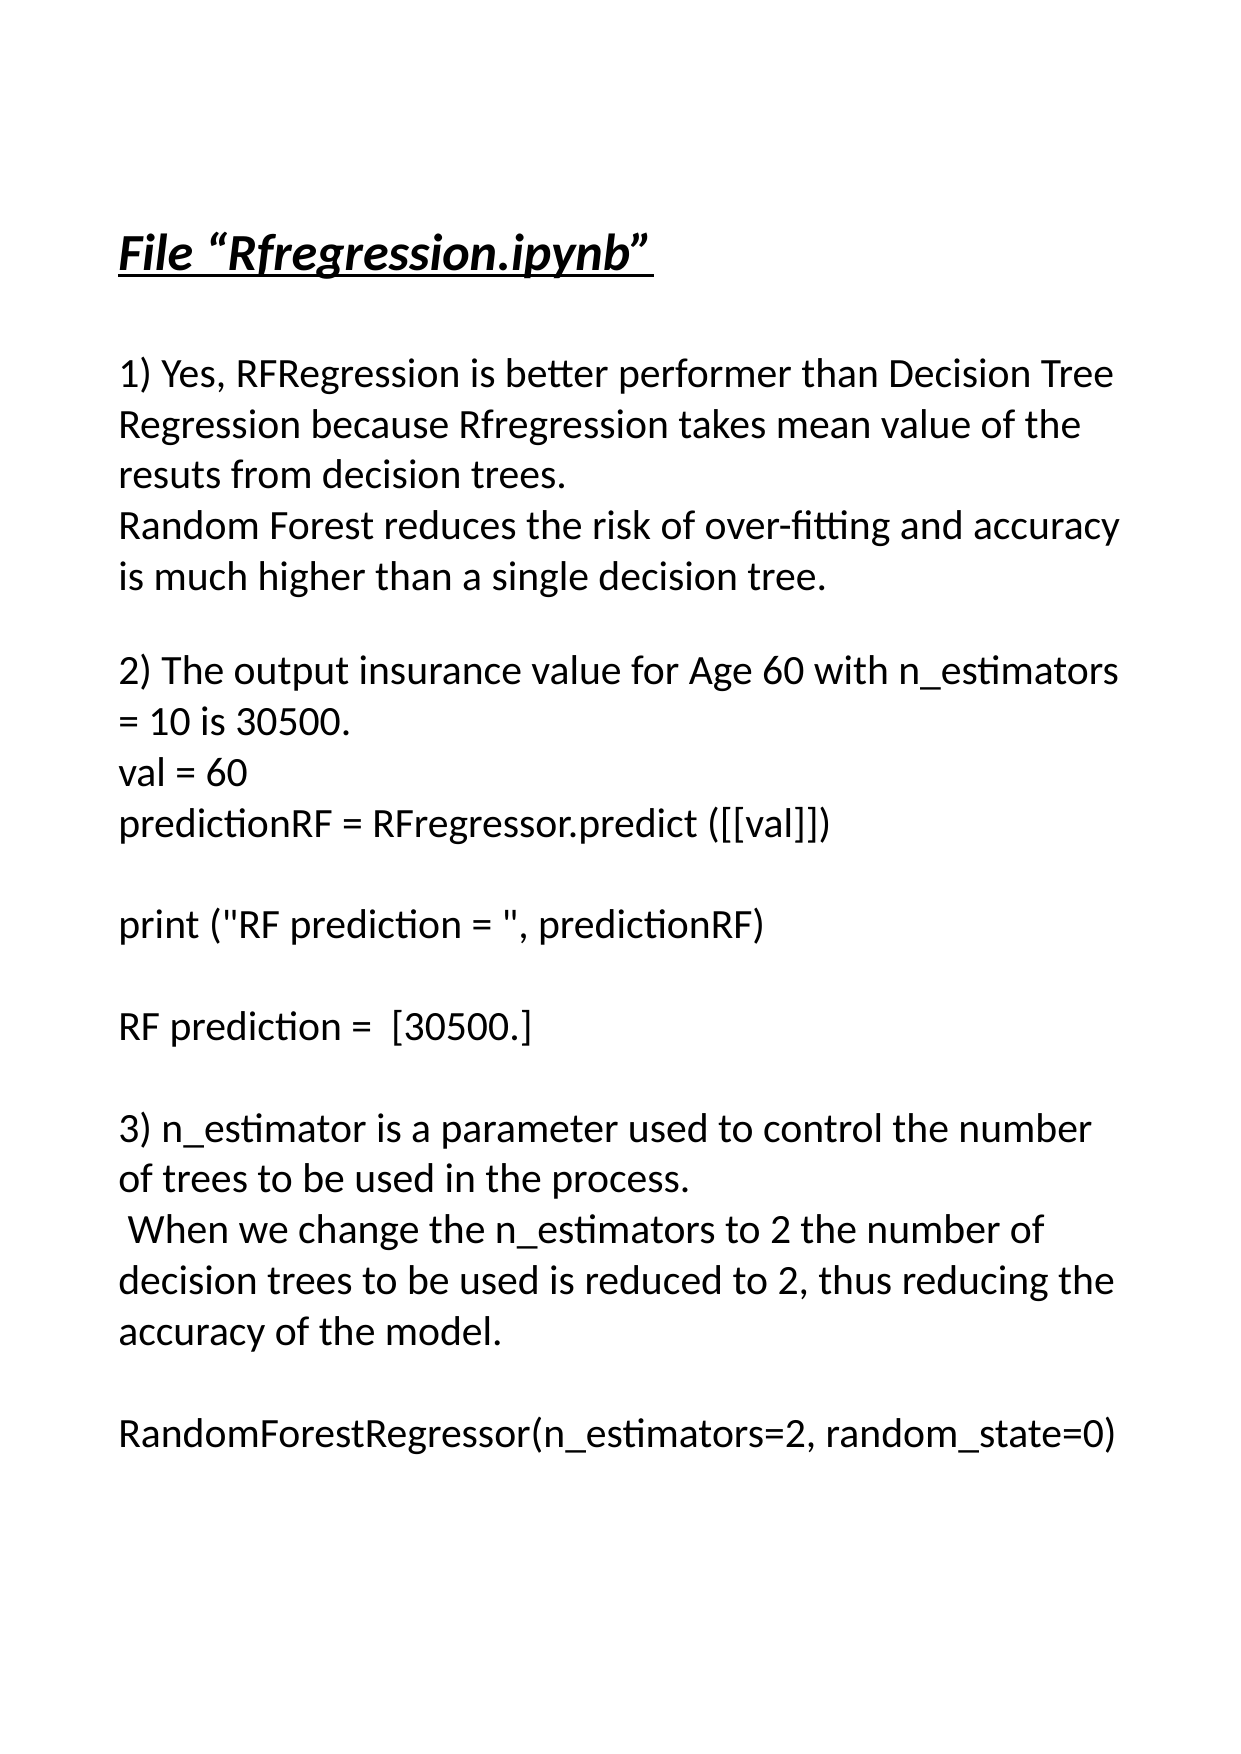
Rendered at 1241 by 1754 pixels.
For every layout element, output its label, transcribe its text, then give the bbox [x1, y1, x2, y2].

text print ("RF prediction = ", predictionRF) [118, 898, 1122, 949]
text predictionRF = RFregressor.predict ([[val]]) [118, 797, 1122, 847]
text val = 60 [118, 746, 1122, 797]
text 3) n_estimator is a parameter used to control the number of trees to be used in the process. [118, 1102, 1122, 1203]
text RandomForestRegressor(n_estimators=2, random_state=0) [118, 1407, 1122, 1457]
text RF prediction = [30500.] [118, 1000, 1122, 1051]
text Random Forest reduces the risk of over-fitting and accuracy is much higher than a single decision tree. [118, 499, 1122, 601]
text When we change the n_estimators to 2 the number of decision trees to be used is reduced to 2, thus reducing the accuracy of the model. [118, 1203, 1122, 1356]
text 2) The output insurance value for Age 60 with n_estimators = 10 is 30500. [118, 644, 1122, 746]
text 1) Yes, RFRegression is better performer than Decision Tree Regression because Rfregression takes mean value of the resuts from decision trees. [118, 347, 1122, 499]
text File “Rfregression.ipynb” [118, 220, 1122, 283]
